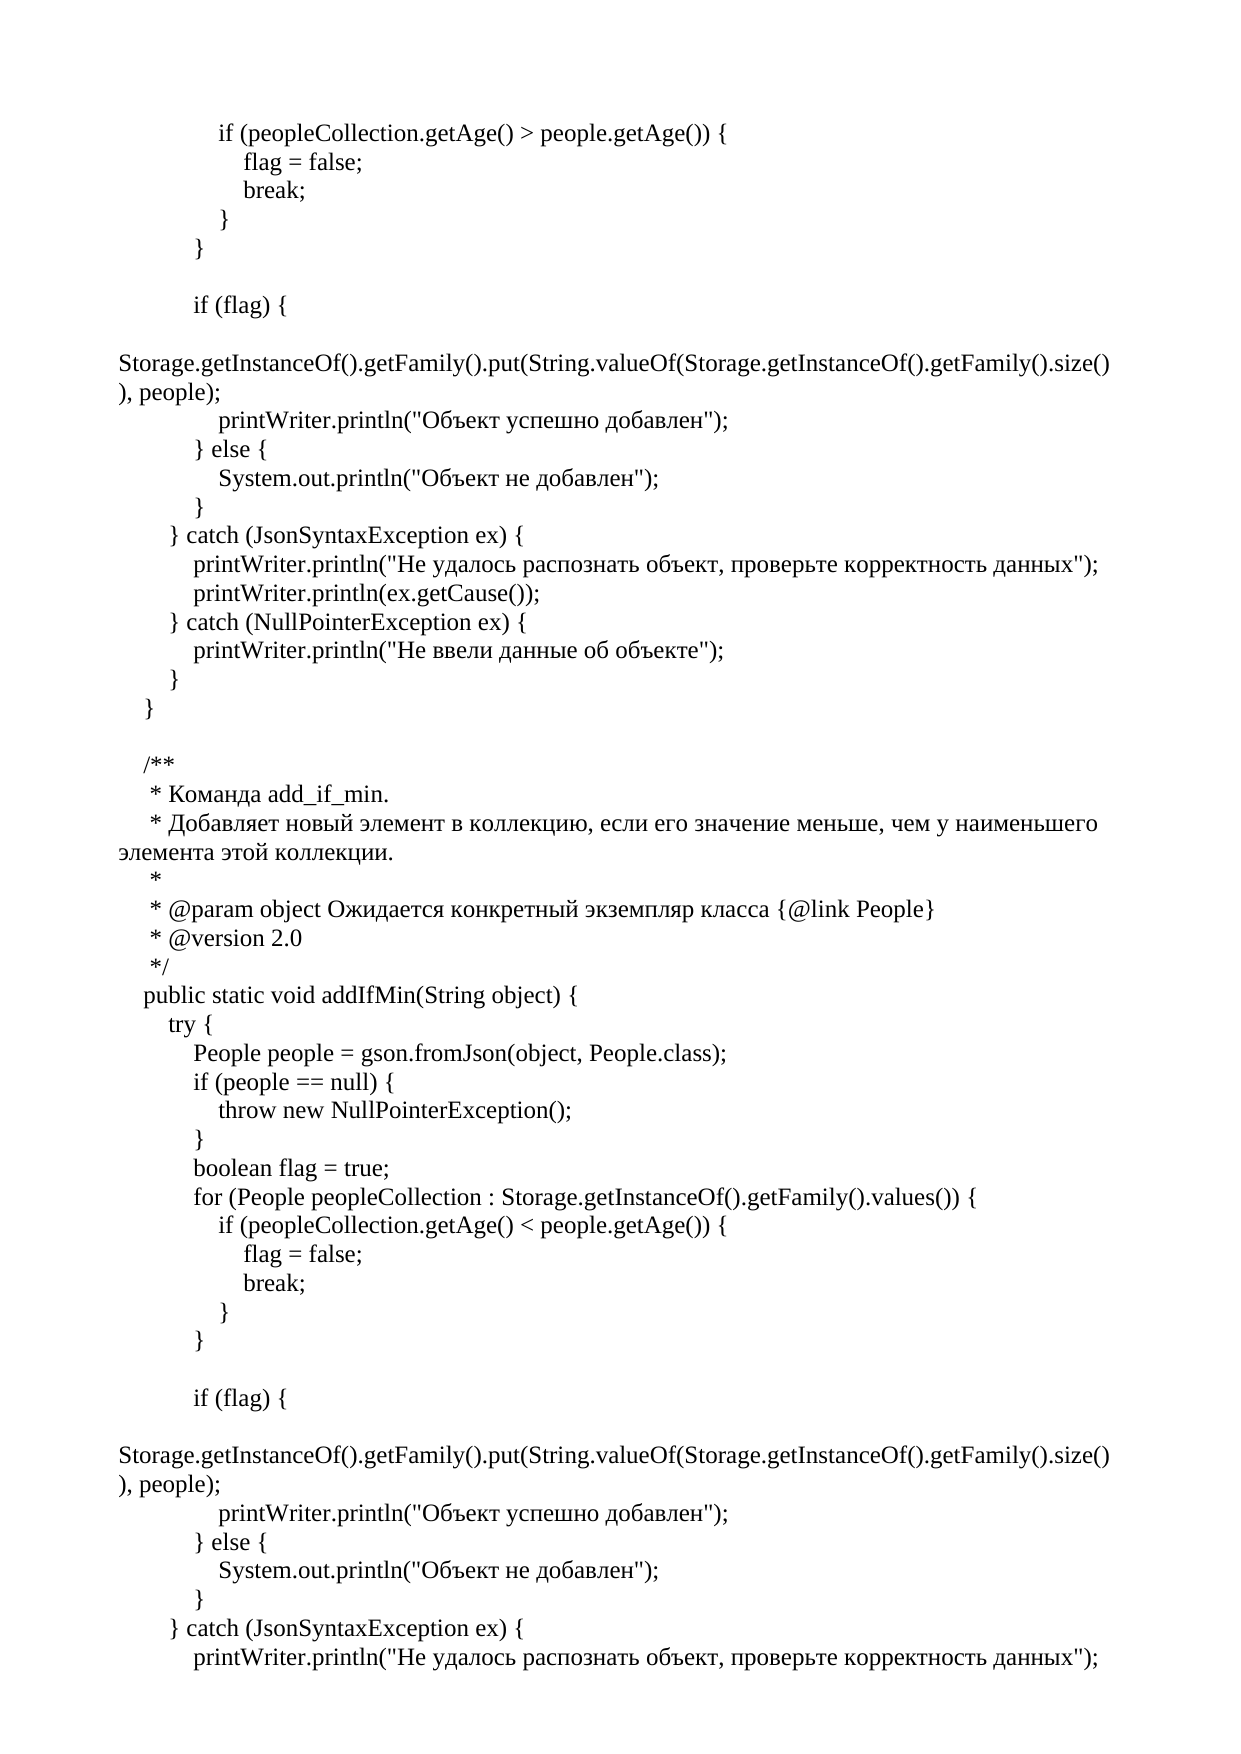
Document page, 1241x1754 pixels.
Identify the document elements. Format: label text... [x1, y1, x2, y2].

text printWriter.println("Не удалось распознать объект, проверьте корректность данных"); [118, 549, 1117, 578]
text printWriter.println("Не удалось распознать объект, проверьте корректность данных"); [118, 1642, 1117, 1671]
text Storage.getInstanceOf().getFamily().put(String.valueOf(Storage.getInstanceOf().getFamily().size()), people); [118, 1412, 1117, 1498]
text System.out.println("Объект не добавлен"); [118, 1556, 1117, 1584]
text throw new NullPointerException(); [118, 1096, 1117, 1124]
text } catch (NullPointerException ex) { [118, 607, 1117, 636]
text printWriter.println("Не ввели данные об объекте"); [118, 636, 1117, 664]
text } [118, 693, 1117, 722]
text * [118, 866, 1117, 894]
text if (flag) { [118, 291, 1117, 319]
text printWriter.println("Объект успешно добавлен"); [118, 1498, 1117, 1527]
text } [118, 1584, 1117, 1613]
text if (people == null) { [118, 1067, 1117, 1096]
text public static void addIfMin(String object) { [118, 981, 1117, 1009]
text for (People peopleCollection : Storage.getInstanceOf().getFamily().values()) { [118, 1182, 1117, 1211]
text break; [118, 1268, 1117, 1297]
text /** [118, 751, 1117, 779]
text } else { [118, 434, 1117, 463]
text * Команда add_if_min. [118, 779, 1117, 808]
text printWriter.println(ex.getCause()); [118, 578, 1117, 607]
text if (flag) { [118, 1383, 1117, 1412]
text */ [118, 952, 1117, 981]
text * @version 2.0 [118, 923, 1117, 952]
text } [118, 1326, 1117, 1354]
text break; [118, 176, 1117, 204]
text if (peopleCollection.getAge() > people.getAge()) { [118, 118, 1117, 147]
text try { [118, 1009, 1117, 1038]
text } catch (JsonSyntaxException ex) { [118, 1613, 1117, 1642]
text if (peopleCollection.getAge() < people.getAge()) { [118, 1211, 1117, 1239]
text } [118, 1297, 1117, 1326]
text } [118, 1124, 1117, 1153]
text System.out.println("Объект не добавлен"); [118, 463, 1117, 492]
text } catch (JsonSyntaxException ex) { [118, 521, 1117, 549]
text * Добавляет новый элемент в коллекцию, если его значение меньше, чем у наименьшего элемента этой коллекции. [118, 808, 1117, 866]
text flag = false; [118, 147, 1117, 176]
text People people = gson.fromJson(object, People.class); [118, 1038, 1117, 1067]
text } [118, 204, 1117, 233]
text } [118, 664, 1117, 693]
text flag = false; [118, 1239, 1117, 1268]
text boolean flag = true; [118, 1153, 1117, 1182]
text } [118, 492, 1117, 521]
text printWriter.println("Объект успешно добавлен"); [118, 406, 1117, 434]
text * @param object Ожидается конкретный экземпляр класса {@link People} [118, 894, 1117, 923]
text } [118, 233, 1117, 262]
text } else { [118, 1527, 1117, 1556]
text Storage.getInstanceOf().getFamily().put(String.valueOf(Storage.getInstanceOf().getFamily().size()), people); [118, 319, 1117, 406]
